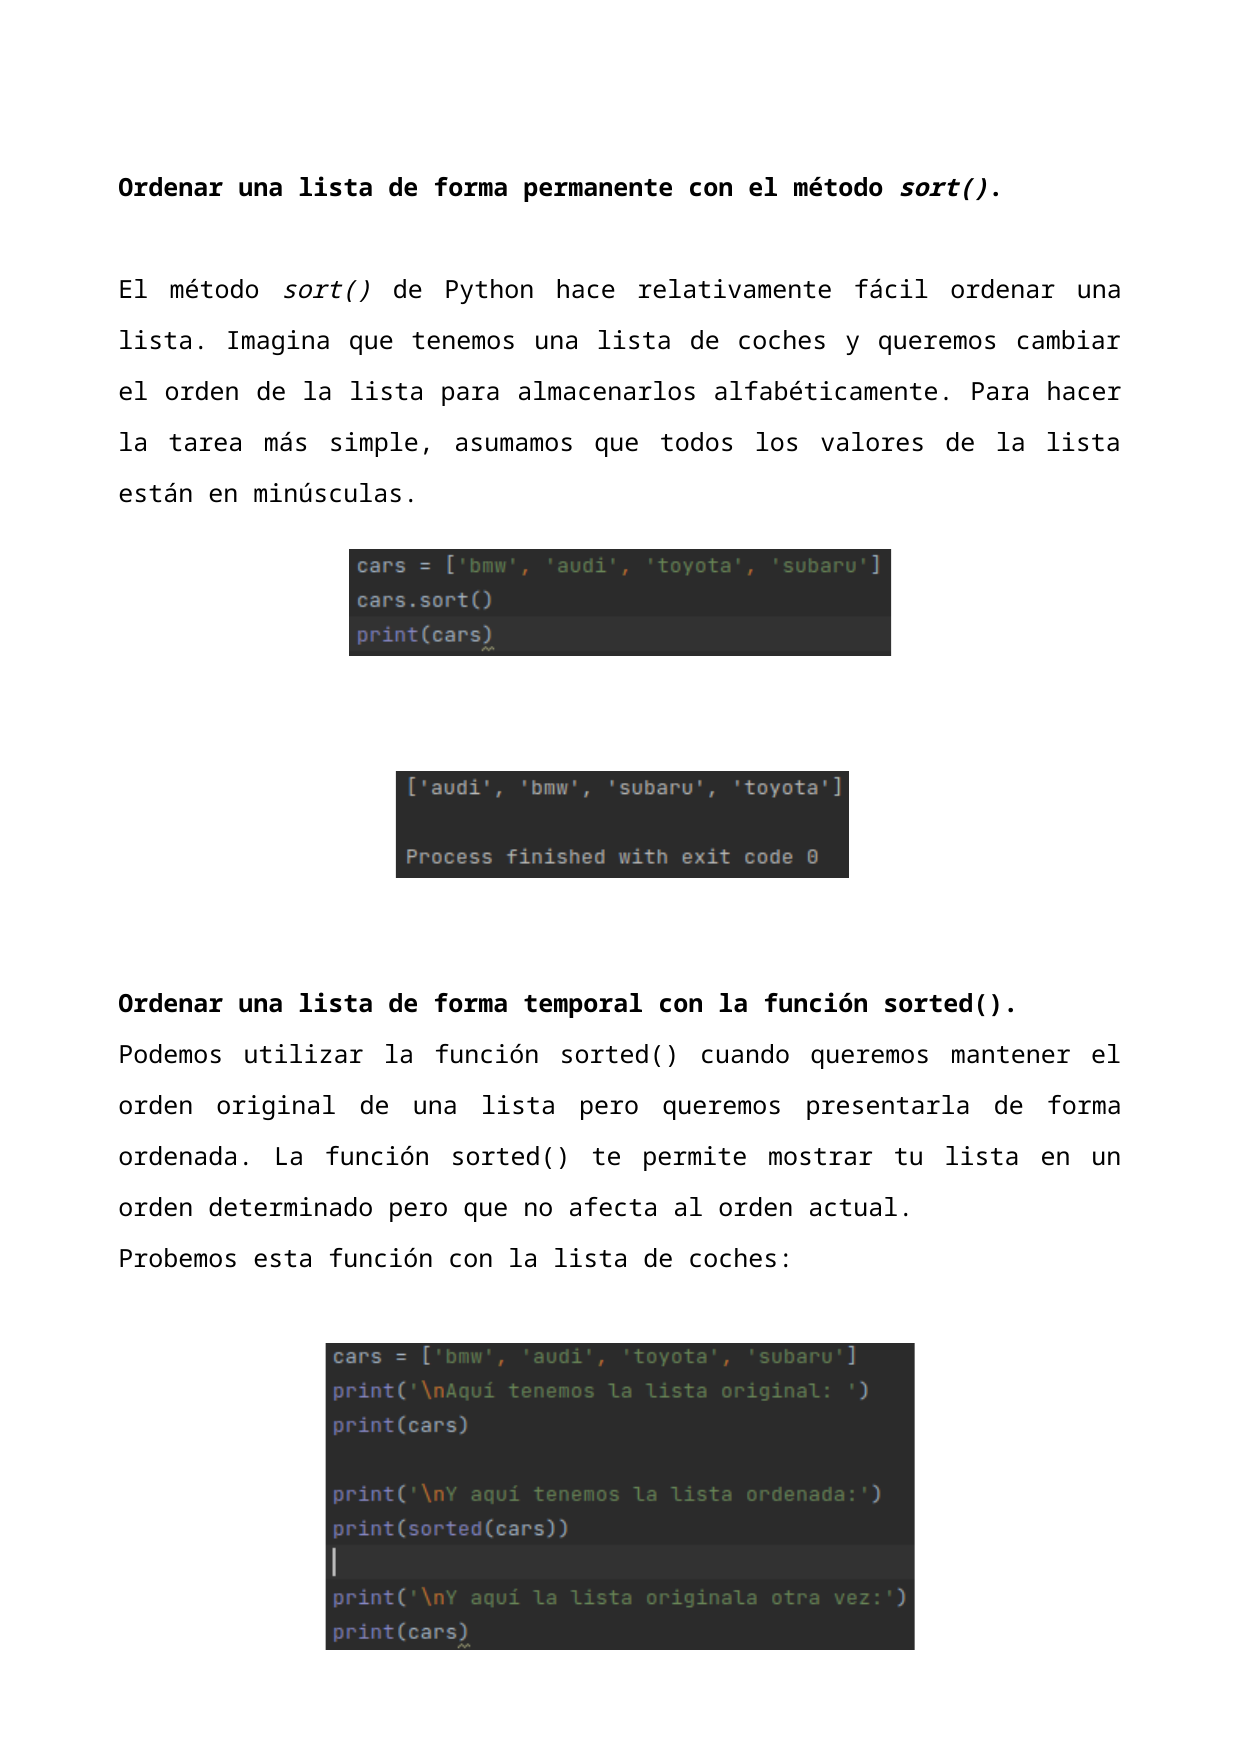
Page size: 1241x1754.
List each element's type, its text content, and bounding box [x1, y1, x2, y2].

picture [349, 549, 892, 656]
text Ordenar una lista de forma permanente con el método sort(). [118, 169, 1122, 203]
text El método sort() de Python hace relativamente fácil ordenar una lista. Imagina que tenemos una lista de coches y queremos cambiar el orden de la lista para almacenarlos alfabéticamente. Para hacer la tarea más simple, asumamos que todos los valores de la lista están en minúsculas. [118, 271, 1122, 509]
text Ordenar una lista de forma temporal con la función sorted(). [118, 986, 1122, 1020]
text Probemos esta función con la lista de coches: [118, 1241, 1122, 1275]
picture [395, 771, 849, 878]
text Podemos utilizar la función sorted() cuando queremos mantener el orden original de una lista pero queremos presentarla de forma ordenada. La función sorted() te permite mostrar tu lista en un orden determinado pero que no afecta al orden actual. [118, 1037, 1122, 1224]
picture [325, 1343, 915, 1650]
